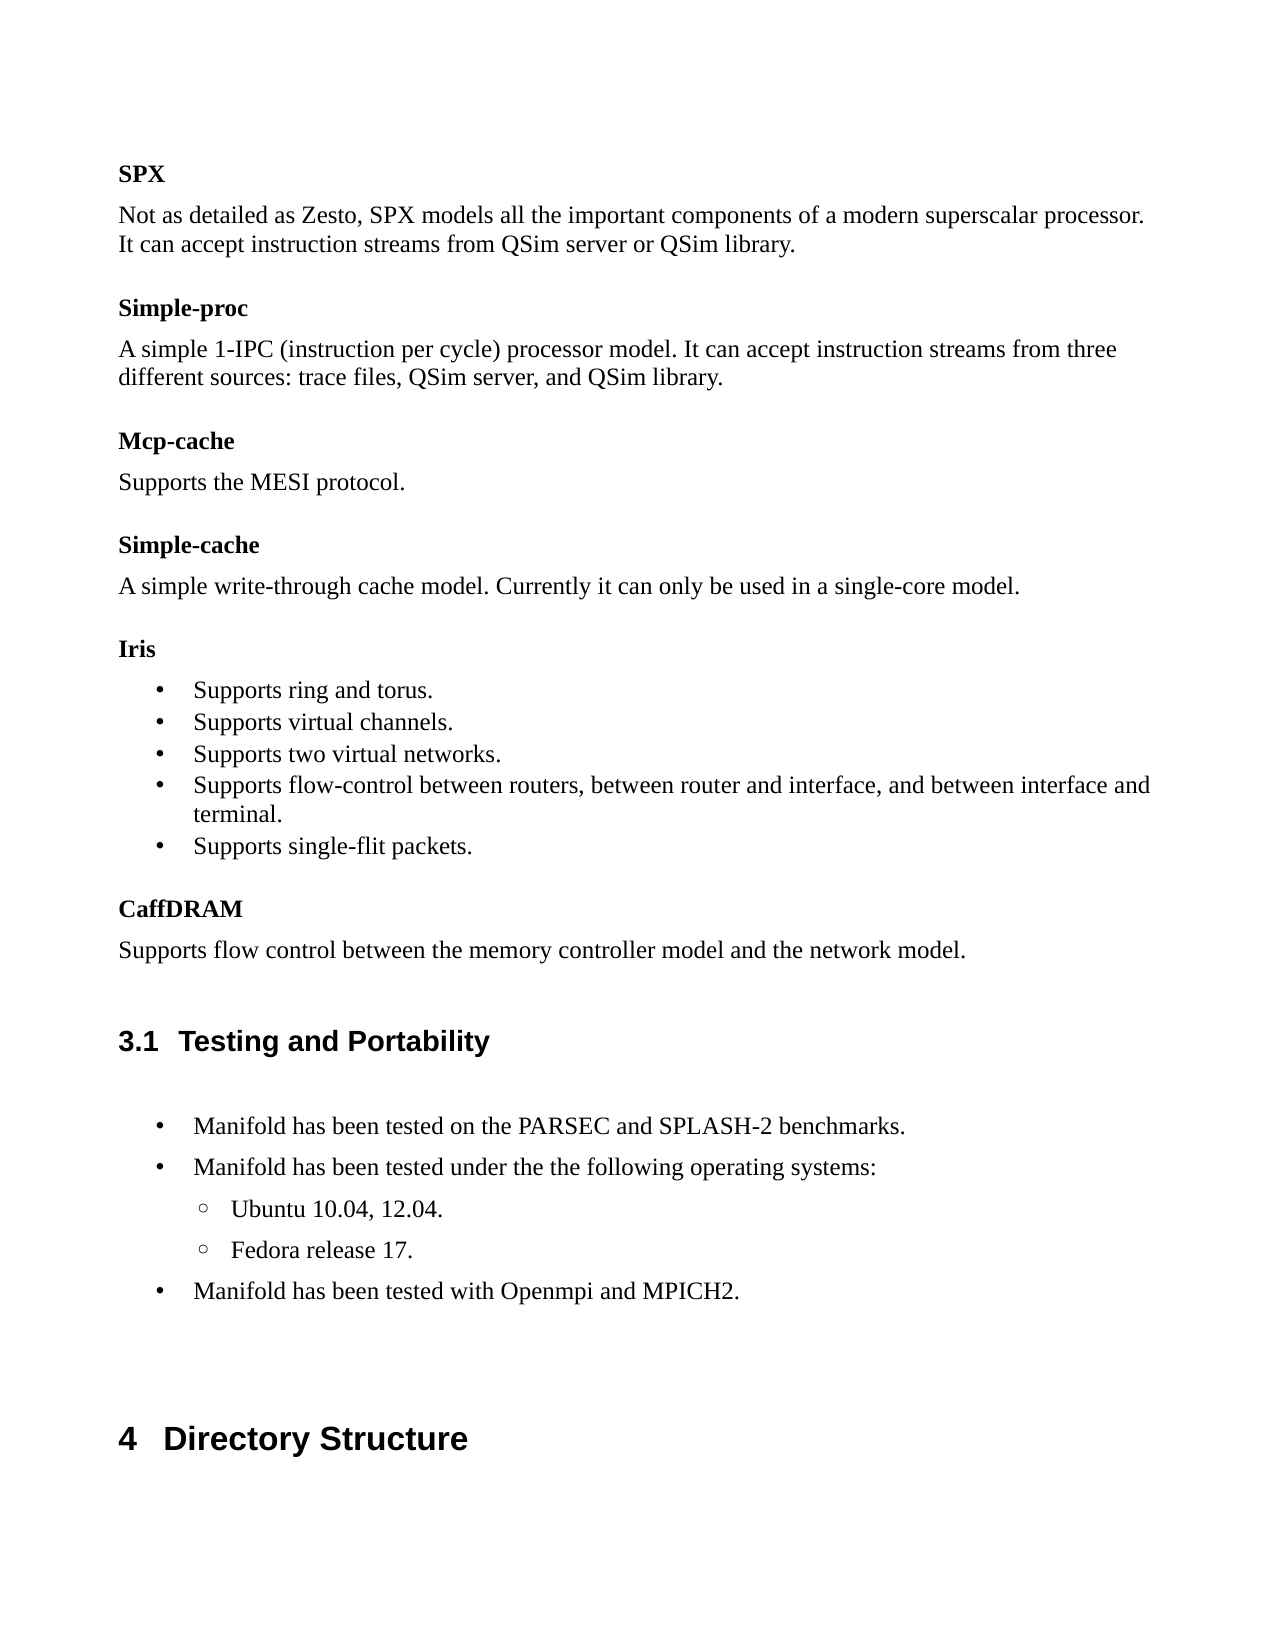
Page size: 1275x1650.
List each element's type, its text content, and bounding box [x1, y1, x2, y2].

text Supports the MESI protocol. [118, 467, 1157, 495]
text CaffDRAM [118, 894, 1157, 923]
list Supports single-flit packets. [156, 831, 1157, 860]
text Mcp-cache [118, 426, 1157, 455]
list Ubuntu 10.04, 12.04. [193, 1194, 1157, 1222]
list Supports virtual channels. [156, 707, 1157, 736]
list Supports flow-control between routers, between router and interface, and between interface and terminal. [156, 771, 1157, 828]
text Simple-proc [118, 293, 1157, 322]
list Supports two virtual networks. [156, 739, 1157, 767]
list Supports ring and torus. [156, 675, 1157, 704]
list Fedora release 17. [193, 1235, 1157, 1264]
text SPX [118, 159, 1157, 188]
list Manifold has been tested under the the following operating systems: [156, 1152, 1157, 1181]
subtitle Testing and Portability [118, 1024, 1157, 1057]
list Manifold has been tested with Openmpi and MPICH2. [156, 1276, 1157, 1305]
list Manifold has been tested on the PARSEC and SPLASH-2 benchmarks. [156, 1111, 1157, 1140]
text A simple write-through cache model. Currently it can only be used in a single-core model. [118, 571, 1157, 600]
text Iris [118, 634, 1157, 663]
text A simple 1-IPC (instruction per cycle) processor model. It can accept instruction streams from three different sources: trace files, QSim server, and QSim library. [118, 334, 1157, 391]
text Supports flow control between the memory controller model and the network model. [118, 935, 1157, 964]
text Not as detailed as Zesto, SPX models all the important components of a modern superscalar processor. It can accept instruction streams from QSim server or QSim library. [118, 201, 1157, 258]
text Simple-cache [118, 530, 1157, 559]
subtitle Directory Structure [118, 1418, 1157, 1457]
